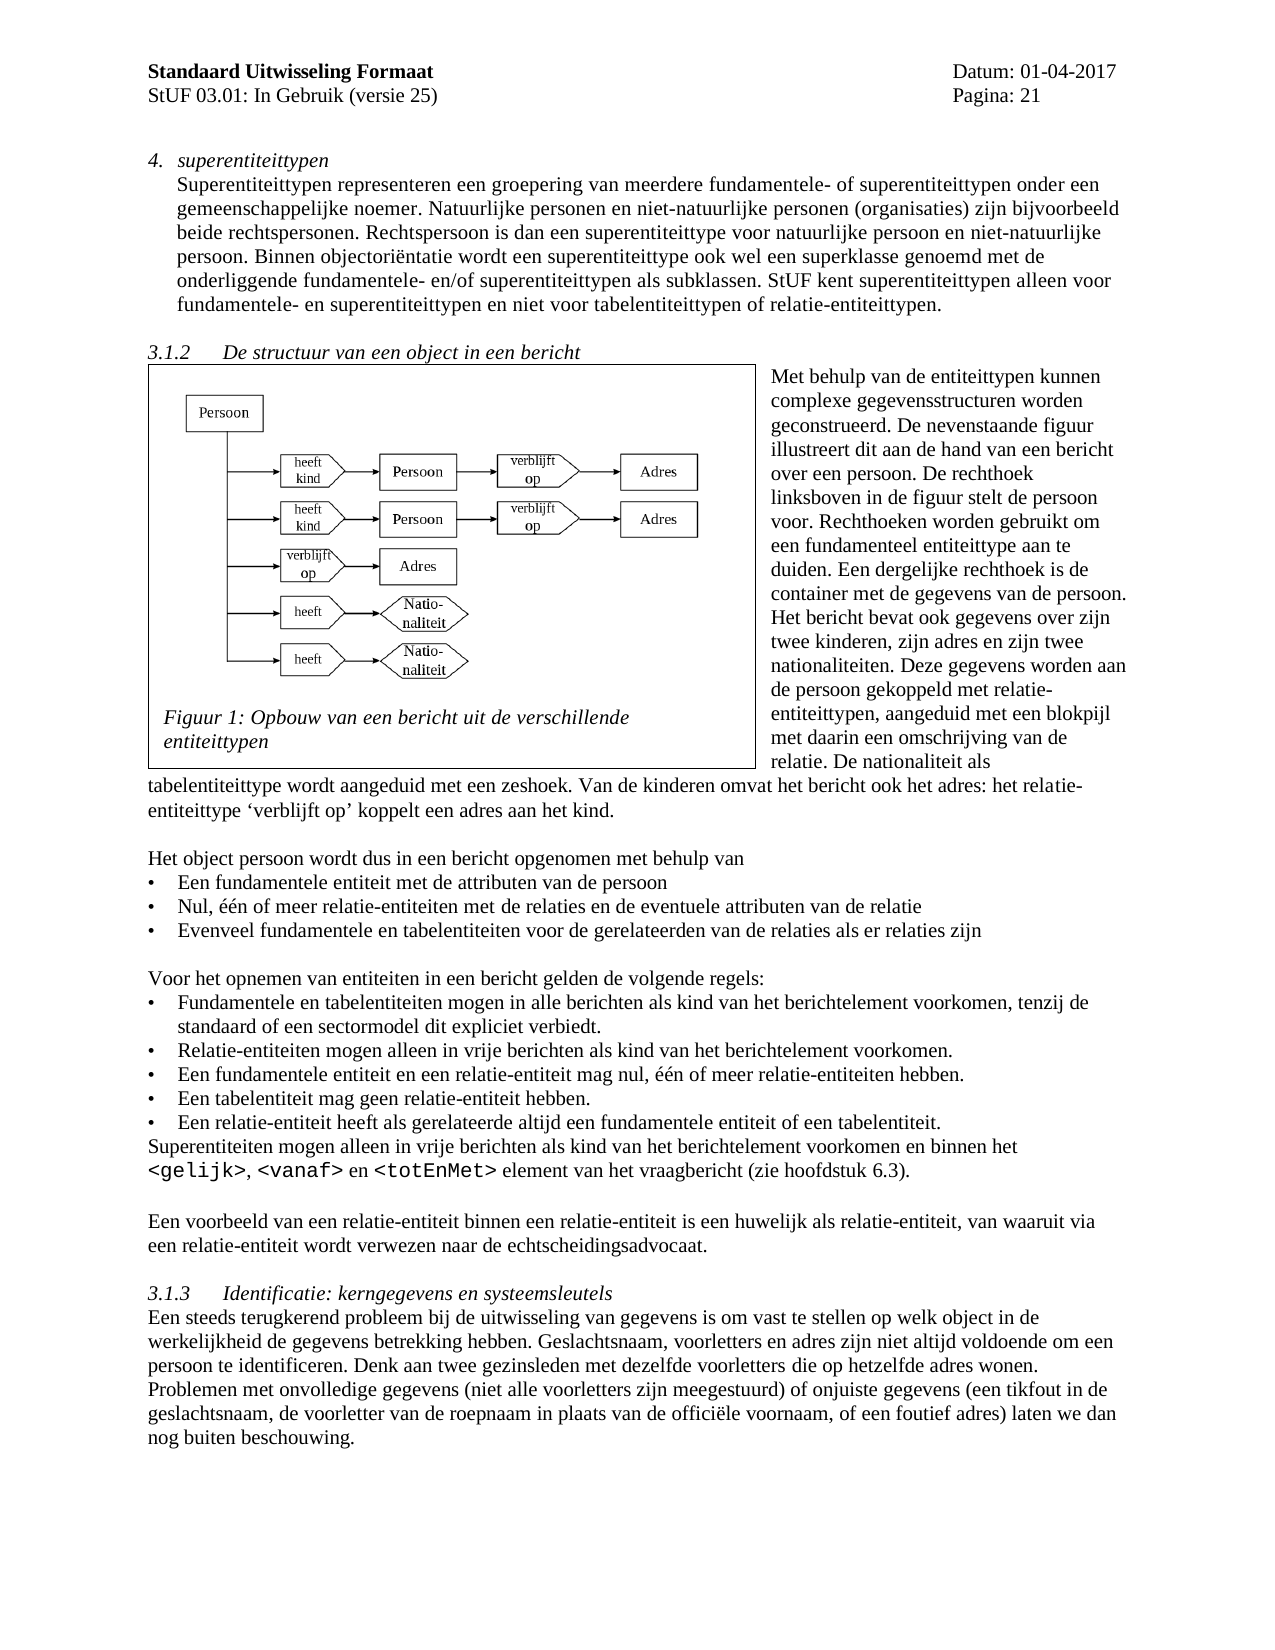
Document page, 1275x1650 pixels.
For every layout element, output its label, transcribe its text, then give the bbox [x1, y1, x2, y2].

text Het object persoon wordt dus in een bericht opgenomen met behulp van [148, 846, 1127, 869]
list Superentiteittypen representeren een groepering van meerdere fundamentele- of superentiteittypen onder een gemeenschappelijke noemer. Natuurlijke personen en niet-natuurlijke personen (organisaties) zijn bijvoorbeeld beide rechtspersonen. Rechtspersoon is dan een superentiteittype voor natuurlijke persoon en niet-natuurlijke persoon. Binnen objectoriëntatie wordt een superentiteittype ook wel een superklasse genoemd met de onderliggende fundamentele- en/of superentiteittypen als subklassen. StUF kent superentiteittypen alleen voor fundamentele- en superentiteittypen en niet voor tabelentiteittypen of relatie-entiteittypen. [147, 172, 1127, 316]
list Nul, één of meer relatie-entiteiten met de relaties en de eventuele attributen van de relatie [148, 894, 1127, 918]
subtitle Identificatie: kerngegevens en systeemsleutels [148, 1281, 1127, 1305]
list Een relatie-entiteit heeft als gerelateerde altijd een fundamentele entiteit of een tabelentiteit. [148, 1110, 1127, 1134]
subtitle De structuur van een object in een bericht [148, 340, 1127, 364]
text Een steeds terugkerend probleem bij de uitwisseling van gegevens is om vast te stellen op welk object in de werkelijk­heid de gegevens betrekking hebben. Geslachtsnaam, voorletters en adres zijn niet altijd voldoende om een persoon te identificeren. Denk aan twee gezinsleden met dezelfde voorletters die op hetzelfde adres wonen. Problemen met onvolledige gegevens (niet alle voorletters zijn meegestuurd) of onjuiste gegevens (een tikfout in de geslachtsnaam, de voorletter van de roepnaam in plaats van de officiële voornaam, of een foutief adres) laten we dan nog buiten beschou­wing. [148, 1305, 1127, 1449]
list superentiteittypen [148, 148, 1127, 172]
list Fundamentele en tabelentiteiten mogen in alle berichten als kind van het berichtelement voorkomen, tenzij de standaard of een sectormodel dit expliciet verbiedt. [148, 990, 1127, 1038]
list Evenveel fundamentele en tabelentiteiten voor de gerelateerden van de relaties als er relaties zijn [148, 918, 1127, 942]
text Met behulp van de entiteittypen kunnen complexe gegevensstructuren worden geconstrueerd. De nevenstaande figuur illustreert dit aan de hand van een bericht over een persoon. De rechthoek linksboven in de figuur stelt de persoon voor. Rechthoeken worden gebruikt om een fundamenteel entiteittype aan te duiden. Een dergelijke rechthoek is de container met de gegevens van de persoon. Het bericht bevat ook gegevens over zijn twee kinderen, zijn adres en zijn twee natio­naliteiten. Deze gegevens worden aan de persoon gekoppeld met relatie-entiteitty­pen, aangeduid met een blokpijl met daarin een omschrijving van de relatie. De natio­naliteit als tabelentiteittype wordt aangeduid met een zeshoek. Van de kinderen omvat het bericht ook het adres: het rela­tie-entiteittype ‘verblijft op’ koppelt een adres aan het kind. [148, 364, 1127, 821]
list Een fundamentele entiteit en een relatie-entiteit mag nul, één of meer relatie-entiteiten hebben. [148, 1062, 1127, 1086]
list Een tabelentiteit mag geen relatie-entiteit hebben. [148, 1086, 1127, 1110]
text Voor het opnemen van entiteiten in een bericht gelden de volgende regels: [148, 966, 1127, 990]
text Een voorbeeld van een relatie-entiteit binnen een relatie-entiteit is een huwelijk als relatie-entiteit, van waaruit via een relatie-entiteit wordt verwezen naar de echtscheidingsadvocaat. [148, 1208, 1127, 1257]
list Relatie-entiteiten mogen alleen in vrije berichten als kind van het berichtelement voorkomen. [148, 1038, 1127, 1062]
text Figuur 1: Opbouw van een bericht uit de verschillende entiteittypen [163, 705, 740, 753]
text Superentiteiten mogen alleen in vrije berichten als kind van het berichtelement voorkomen en binnen het <gelijk>, <vanaf> en <totEnMet> element van het vraagbericht (zie hoofdstuk 6.3). [148, 1134, 1127, 1184]
list Een fundamentele entiteit met de attributen van de persoon [148, 869, 1127, 894]
